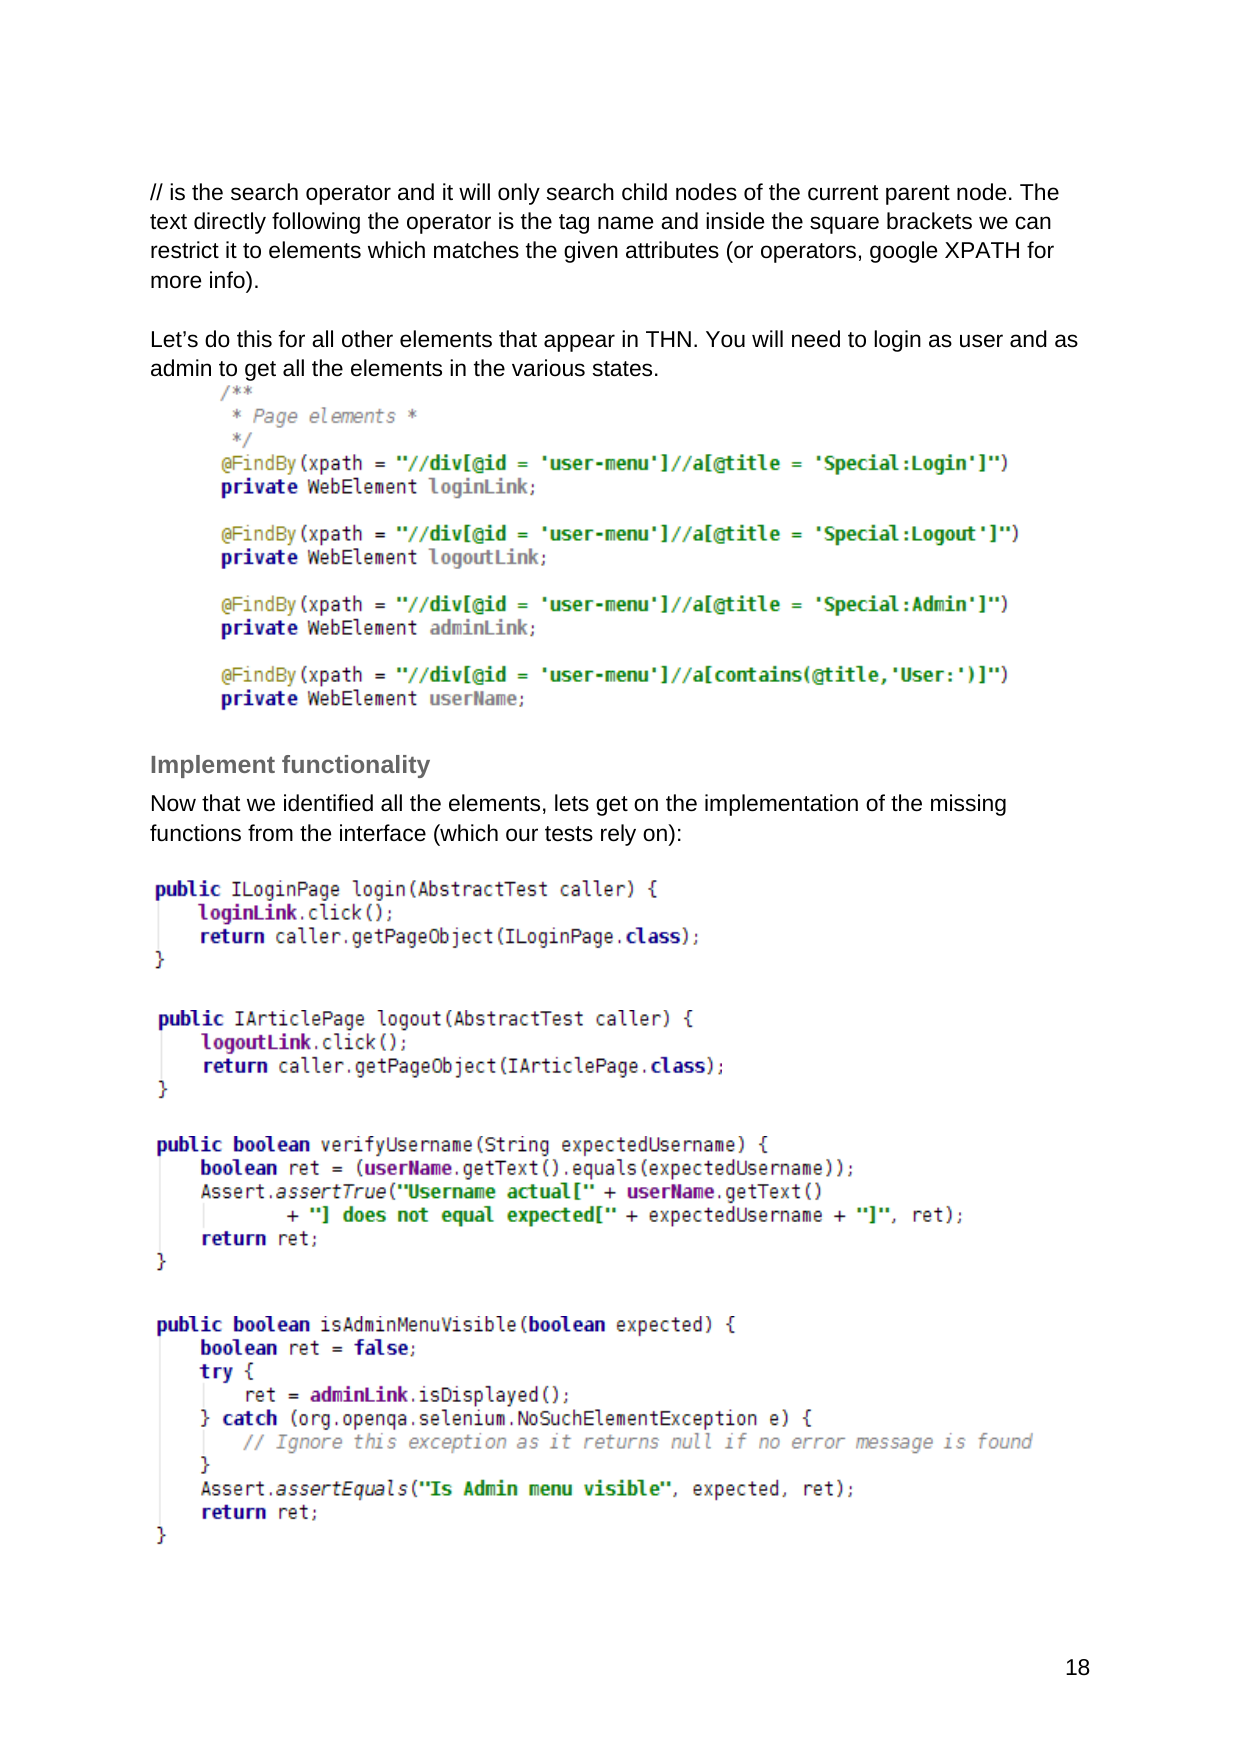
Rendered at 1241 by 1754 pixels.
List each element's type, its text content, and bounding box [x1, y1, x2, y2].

subtitle Implement functionality [150, 751, 1090, 779]
picture [150, 879, 705, 978]
picture [150, 1316, 1044, 1552]
picture [150, 1010, 722, 1103]
text // is the search operator and it will only search child nodes of the current parent node. The text directly following the operator is the tag name and inside the square brackets we can restrict it to elements which matches the given attributes (or operators, google XPATH for more info). [150, 179, 1090, 293]
text Now that we identified all the elements, lets get on the implementation of the missing functions from the interface (which our tests rely on): [150, 791, 1090, 846]
picture [150, 1136, 972, 1283]
text Let’s do this for all other elements that appear in THN. You will need to login as user and as admin to get all the elements in the various states. [150, 326, 1090, 381]
picture [217, 385, 1024, 718]
